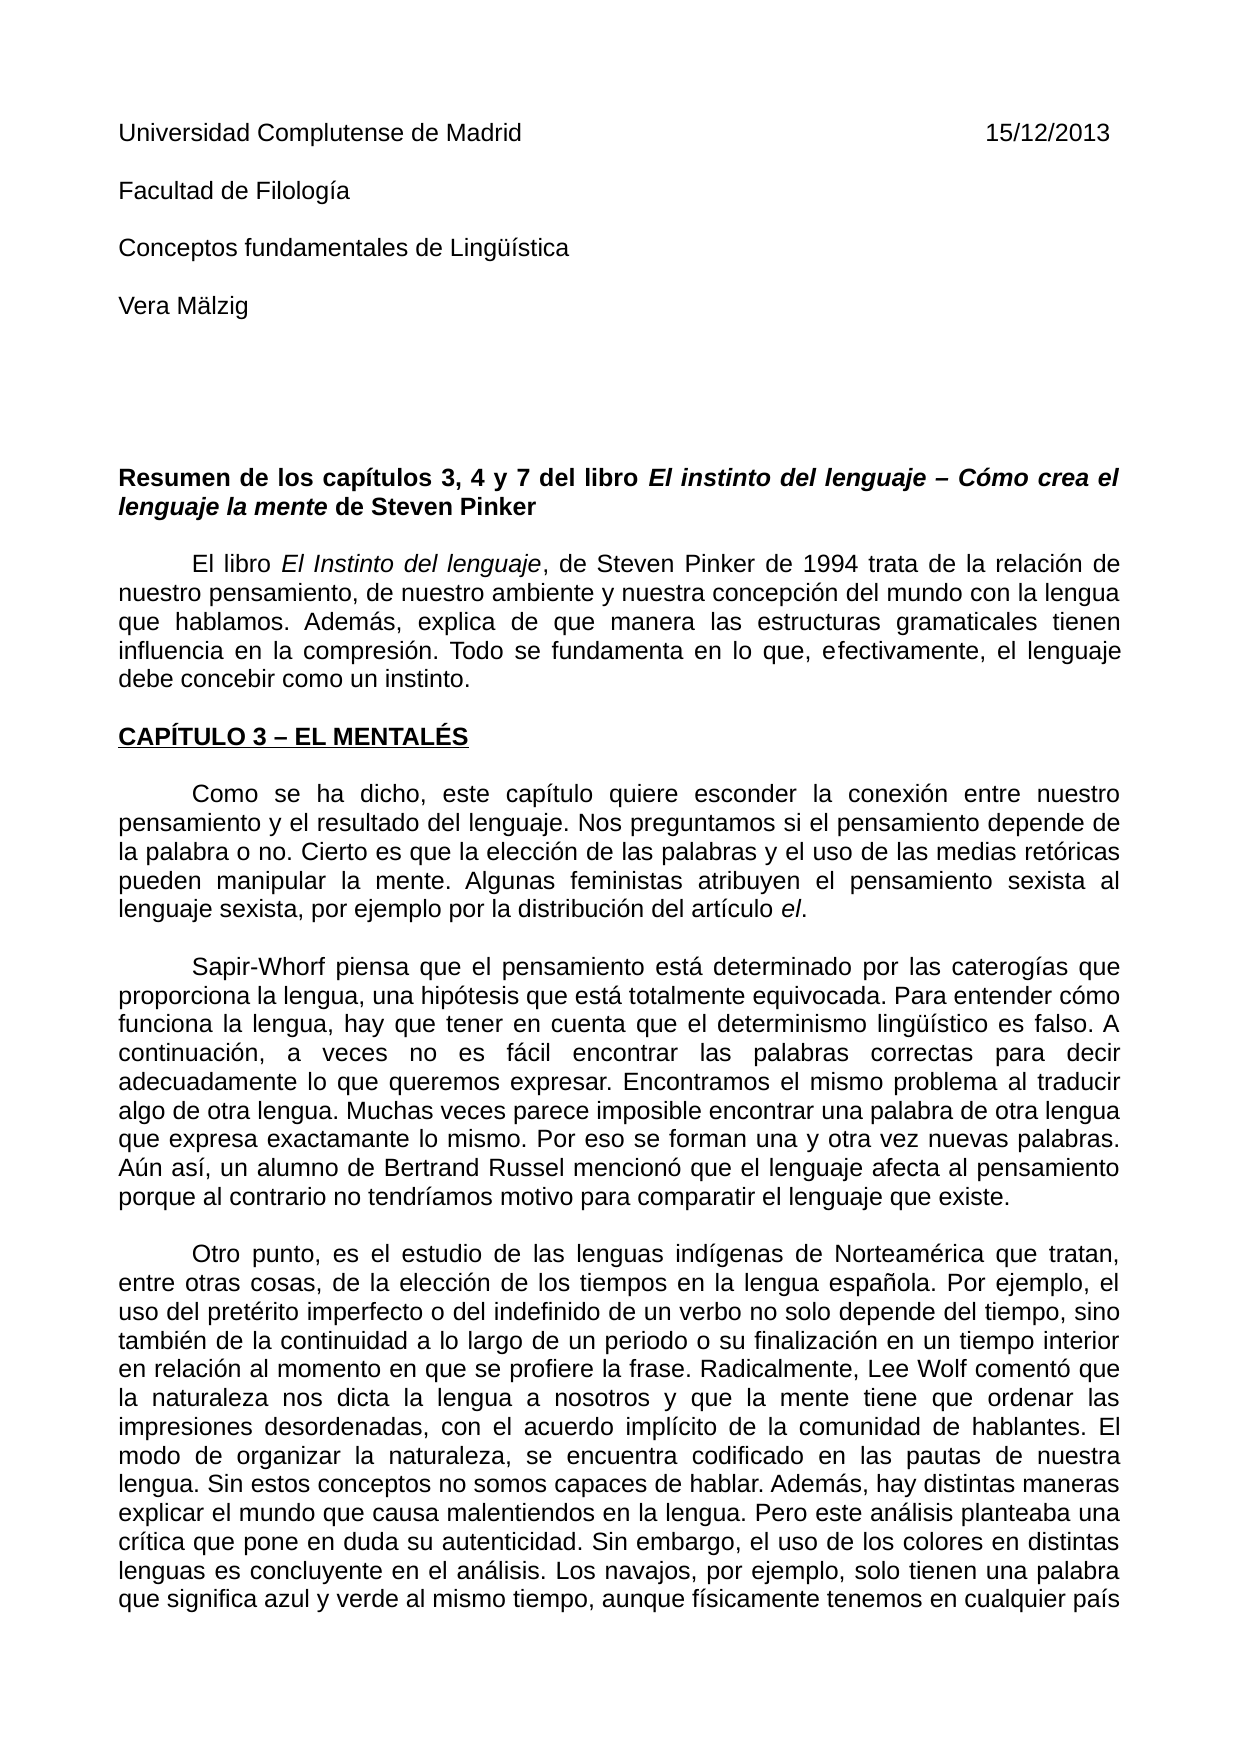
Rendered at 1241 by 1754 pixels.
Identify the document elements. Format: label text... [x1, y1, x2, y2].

text Resumen de los capítulos 3, 4 y 7 del libro El instinto del lenguaje – Cómo crea el lenguaje la mente de Steven Pinker [118, 463, 1122, 521]
text Sapir-Whorf piensa que el pensamiento está determinado por las caterogías que proporciona la lengua, una hipótesis que está totalmente equivocada. Para entender cómo funciona la lengua, hay que tener en cuenta que el determinismo lingüístico es falso. A continuación, a veces no es fácil encontrar las palabras correctas para decir adecuadamente lo que queremos expresar. Encontramos el mismo problema al traducir algo de otra lengua. Muchas veces parece imposible encontrar una palabra de otra lengua que expresa exactamante lo mismo. Por eso se forman una y otra vez nuevas palabras. Aún así, un alumno de Bertrand Russel mencionó que el lenguaje afecta al pensamiento porque al contrario no tendríamos motivo para comparatir el lenguaje que existe. [118, 952, 1122, 1211]
text Vera Mälzig [118, 291, 1122, 319]
text CAPÍTULO 3 – EL MENTALÉS [118, 722, 1122, 751]
text Como se ha dicho, este capítulo quiere esconder la conexión entre nuestro pensamiento y el resultado del lenguaje. Nos preguntamos si el pensamiento depende de la palabra o no. Cierto es que la elección de las palabras y el uso de las medias retóricas pueden manipular la mente. Algunas feministas atribuyen el pensamiento sexista al lenguaje sexista, por ejemplo por la distribución del artículo el. [118, 779, 1122, 923]
text Conceptos fundamentales de Lingüística [118, 233, 1122, 262]
text Facultad de Filología [118, 176, 1122, 204]
text El libro El Instinto del lenguaje, de Steven Pinker de 1994 trata de la relación de nuestro pensamiento, de nuestro ambiente y nuestra concepción del mundo con la lengua que hablamos. Además, explica de que manera las estructuras gramaticales tienen influencia en la compresión. Todo se fundamenta en lo que, efectivamente, el lenguaje debe concebir como un instinto. [118, 549, 1122, 693]
text Otro punto, es el estudio de las lenguas indígenas de Norteamérica que tratan, entre otras cosas, de la elección de los tiempos en la lengua española. Por ejemplo, el uso del pretérito imperfecto o del indefinido de un verbo no solo depende del tiempo, sino también de la continuidad a lo largo de un periodo o su finalización en un tiempo interior en relación al momento en que se profiere la frase. Radicalmente, Lee Wolf comentó que la naturaleza nos dicta la lengua a nosotros y que la mente tiene que ordenar las impresiones desordenadas, con el acuerdo implícito de la comunidad de hablantes. El modo de organizar la naturaleza, se encuentra codificado en las pautas de nuestra lengua. Sin estos conceptos no somos capaces de hablar. Además, hay distintas maneras explicar el mundo que causa malentiendos en la lengua. Pero este análisis planteaba una crítica que pone en duda su autenticidad. Sin embargo, el uso de los colores en distintas lenguas es concluyente en el análisis. Los navajos, por ejemplo, solo tienen una palabra que significa azul y verde al mismo tiempo, aunque físicamente tenemos en cualquier país [118, 1239, 1122, 1613]
text Universidad Complutense de Madrid 15/12/2013 [118, 118, 1122, 147]
